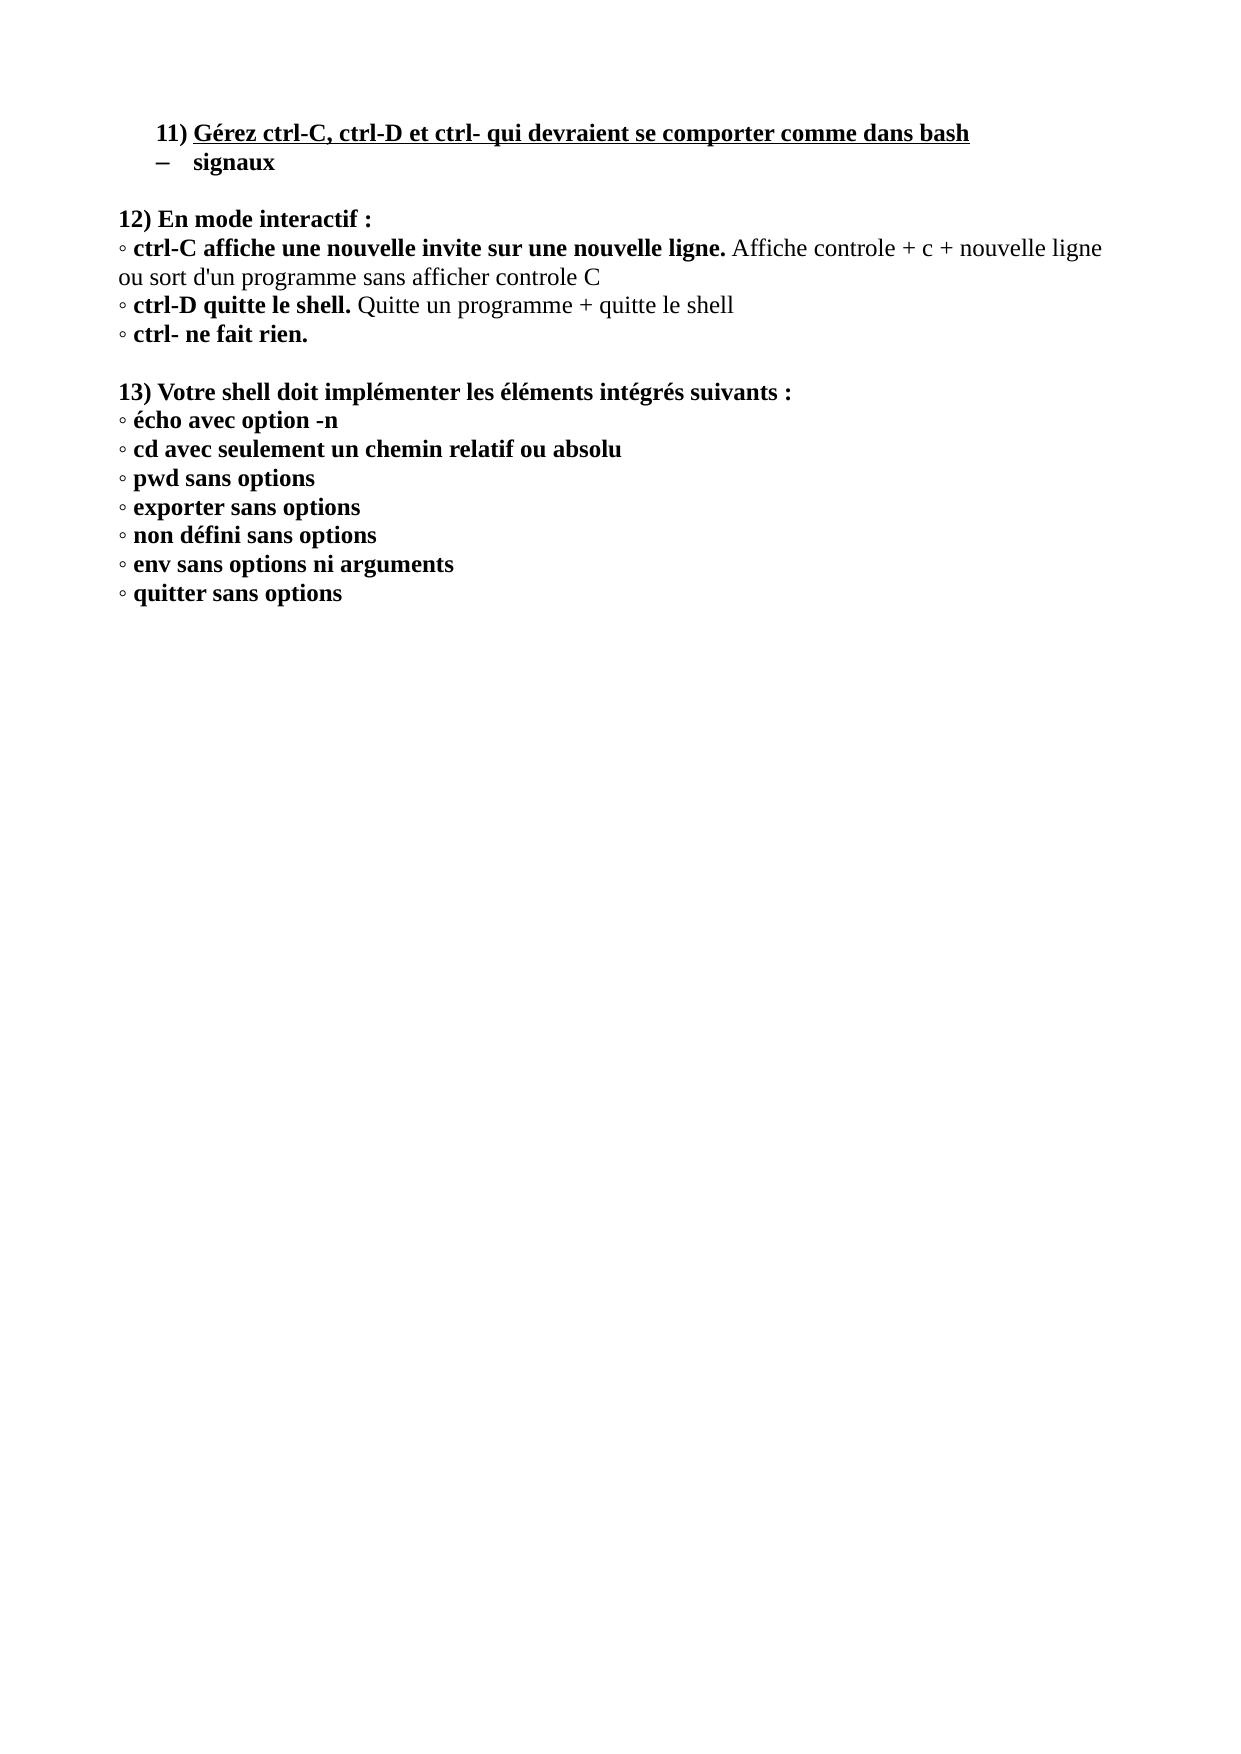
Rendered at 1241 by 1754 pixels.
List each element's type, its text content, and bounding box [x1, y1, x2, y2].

text ◦ pwd sans options [118, 463, 1122, 492]
list signaux [156, 147, 1122, 176]
text 12) En mode interactif : [118, 204, 1122, 233]
list Gérez ctrl-C, ctrl-D et ctrl- qui devraient se comporter comme dans bash [156, 118, 1122, 147]
text ◦ ctrl- ne fait rien. [118, 319, 1122, 348]
text ◦ env sans options ni arguments [118, 549, 1122, 578]
text ◦ ctrl-D quitte le shell. Quitte un programme + quitte le shell [118, 291, 1122, 319]
text 13) Votre shell doit implémenter les éléments intégrés suivants : [118, 377, 1122, 406]
text ◦ ctrl-C affiche une nouvelle invite sur une nouvelle ligne. Affiche controle + c + nouvelle ligne ou sort d'un programme sans afficher controle C [118, 233, 1122, 291]
text ◦ cd avec seulement un chemin relatif ou absolu [118, 434, 1122, 463]
text ◦ écho avec option -n [118, 406, 1122, 434]
text ◦ exporter sans options [118, 492, 1122, 521]
text ◦ non défini sans options [118, 521, 1122, 549]
text ◦ quitter sans options [118, 578, 1122, 607]
